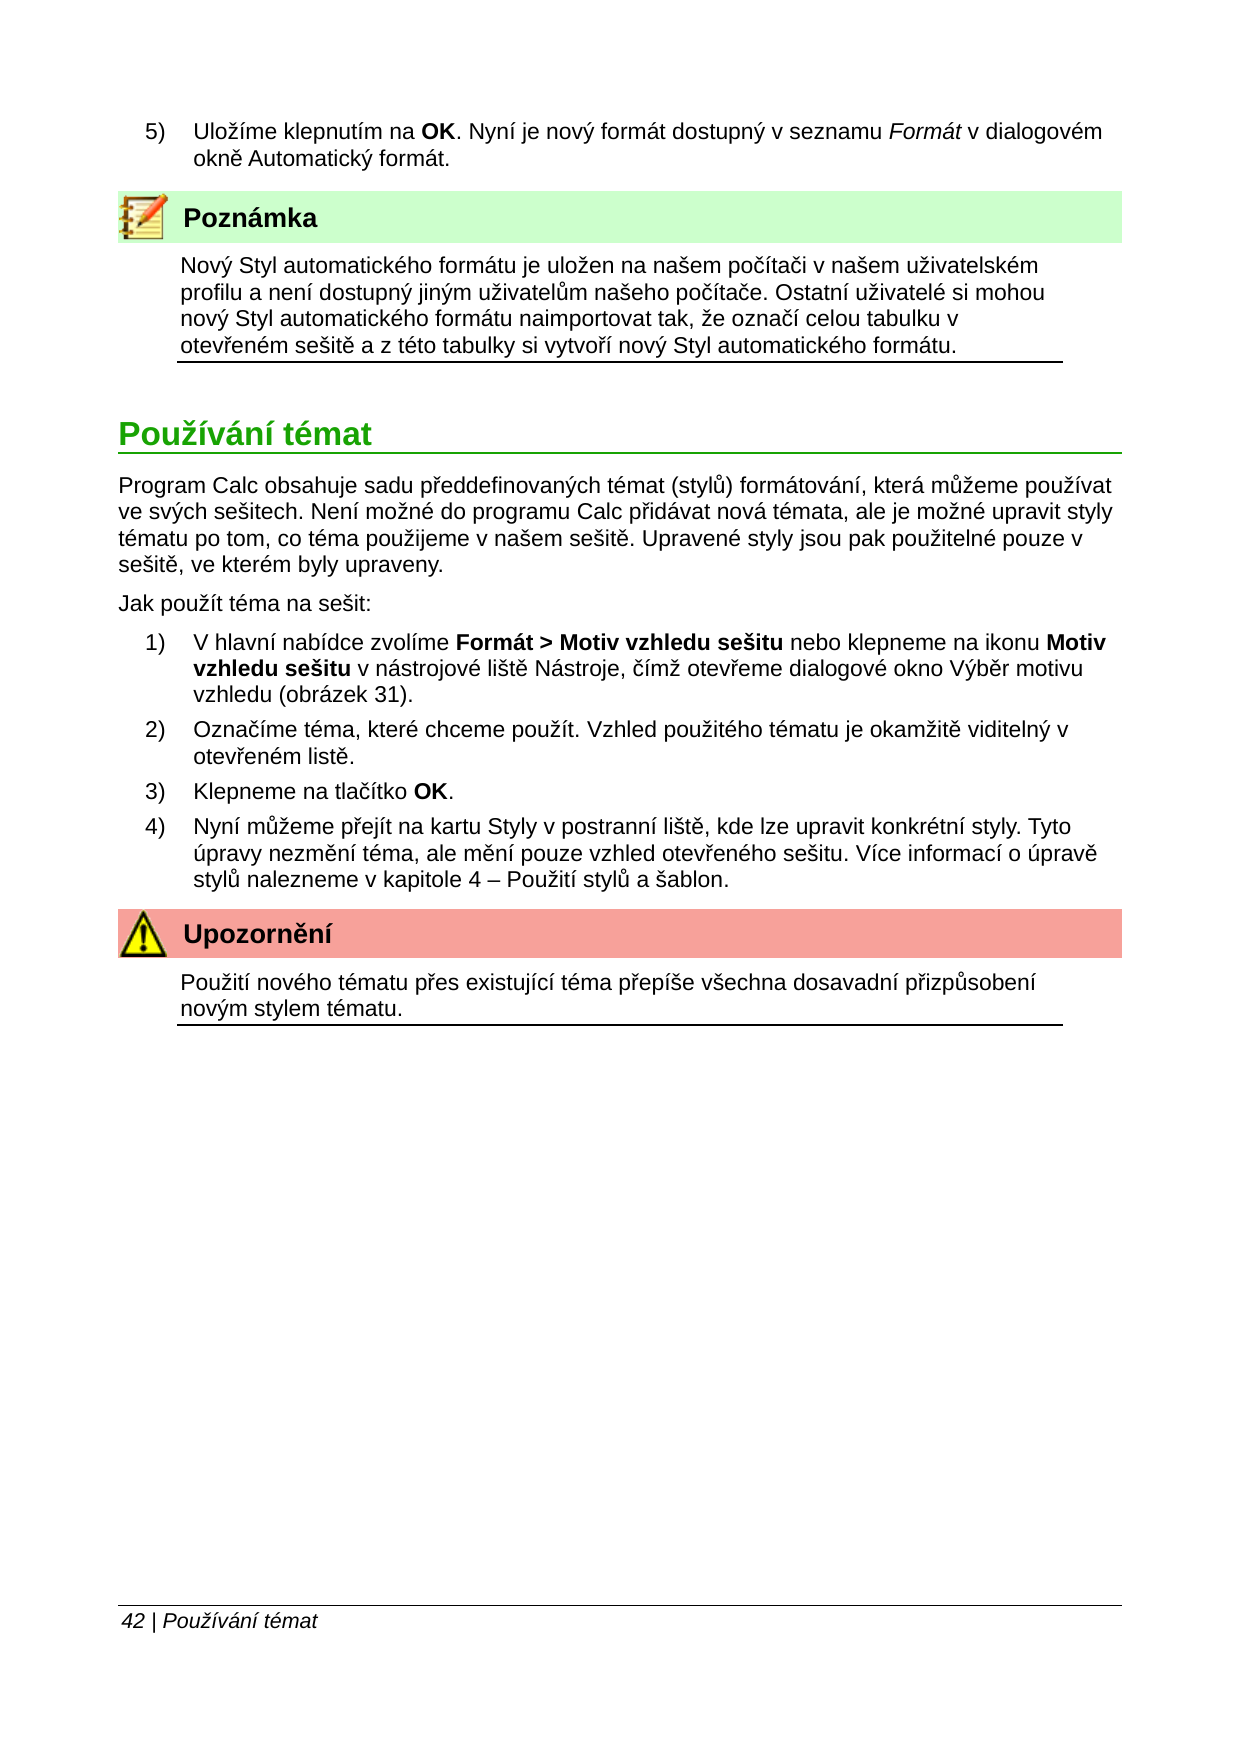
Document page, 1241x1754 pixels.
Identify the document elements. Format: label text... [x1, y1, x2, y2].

list Jak použít téma na sešit: [118, 590, 1122, 616]
subtitle Používání témat [118, 413, 1122, 452]
text Použití nového tématu přes existující téma přepíše všechna dosavadní přizpůsobení novým stylem tématu. [177, 966, 1063, 1024]
text Nový Styl automatického formátu je uložen na našem počítači v našem uživatelském profilu a není dostupný jiným uživatelům našeho počítače. Ostatní uživatelé si mohou nový Styl automatického formátu naimportovat tak, že označí celou tabulku v otevřeném sešitě a z této tabulky si vytvoří nový Styl automatického formátu. [177, 249, 1063, 361]
text Program Calc obsahuje sadu předdefinovaných témat (stylů) formátování, která můžeme používat ve svých sešitech. Není možné do programu Calc přidávat nová témata, ale je možné upravit styly tématu po tom, co téma použijeme v našem sešitě. Upravené styly jsou pak použitelné pouze v sešitě, ve kterém byly upraveny. [118, 472, 1122, 577]
list Klepneme na tlačítko OK. [165, 778, 1122, 804]
list Uložíme klepnutím na OK. Nyní je nový formát dostupný v seznamu Formát v dialogovém okně Automatický formát. [165, 118, 1122, 171]
list Nyní můžeme přejít na kartu Styly v postranní liště, kde lze upravit konkrétní styly. Tyto úpravy nezmění téma, ale mění pouze vzhled otevřeného sešitu. Více informací o úpravě stylů nalezneme v kapitole 4 – Použití stylů a šablon. [165, 813, 1122, 892]
subtitle Poznámka [118, 191, 1122, 243]
list V hlavní nabídce zvolíme Formát > Motiv vzhledu sešitu nebo klepneme na ikonu Motiv vzhledu sešitu v nástrojové liště Nástroje, čímž otevřeme dialogové okno Výběr motivu vzhledu (obrázek 31). [165, 628, 1122, 708]
list Označíme téma, které chceme použít. Vzhled použitého tématu je okamžitě viditelný v otevřeném listě. [165, 716, 1122, 769]
subtitle Upozornění [118, 909, 1122, 958]
picture [119, 909, 167, 957]
picture [119, 192, 170, 243]
